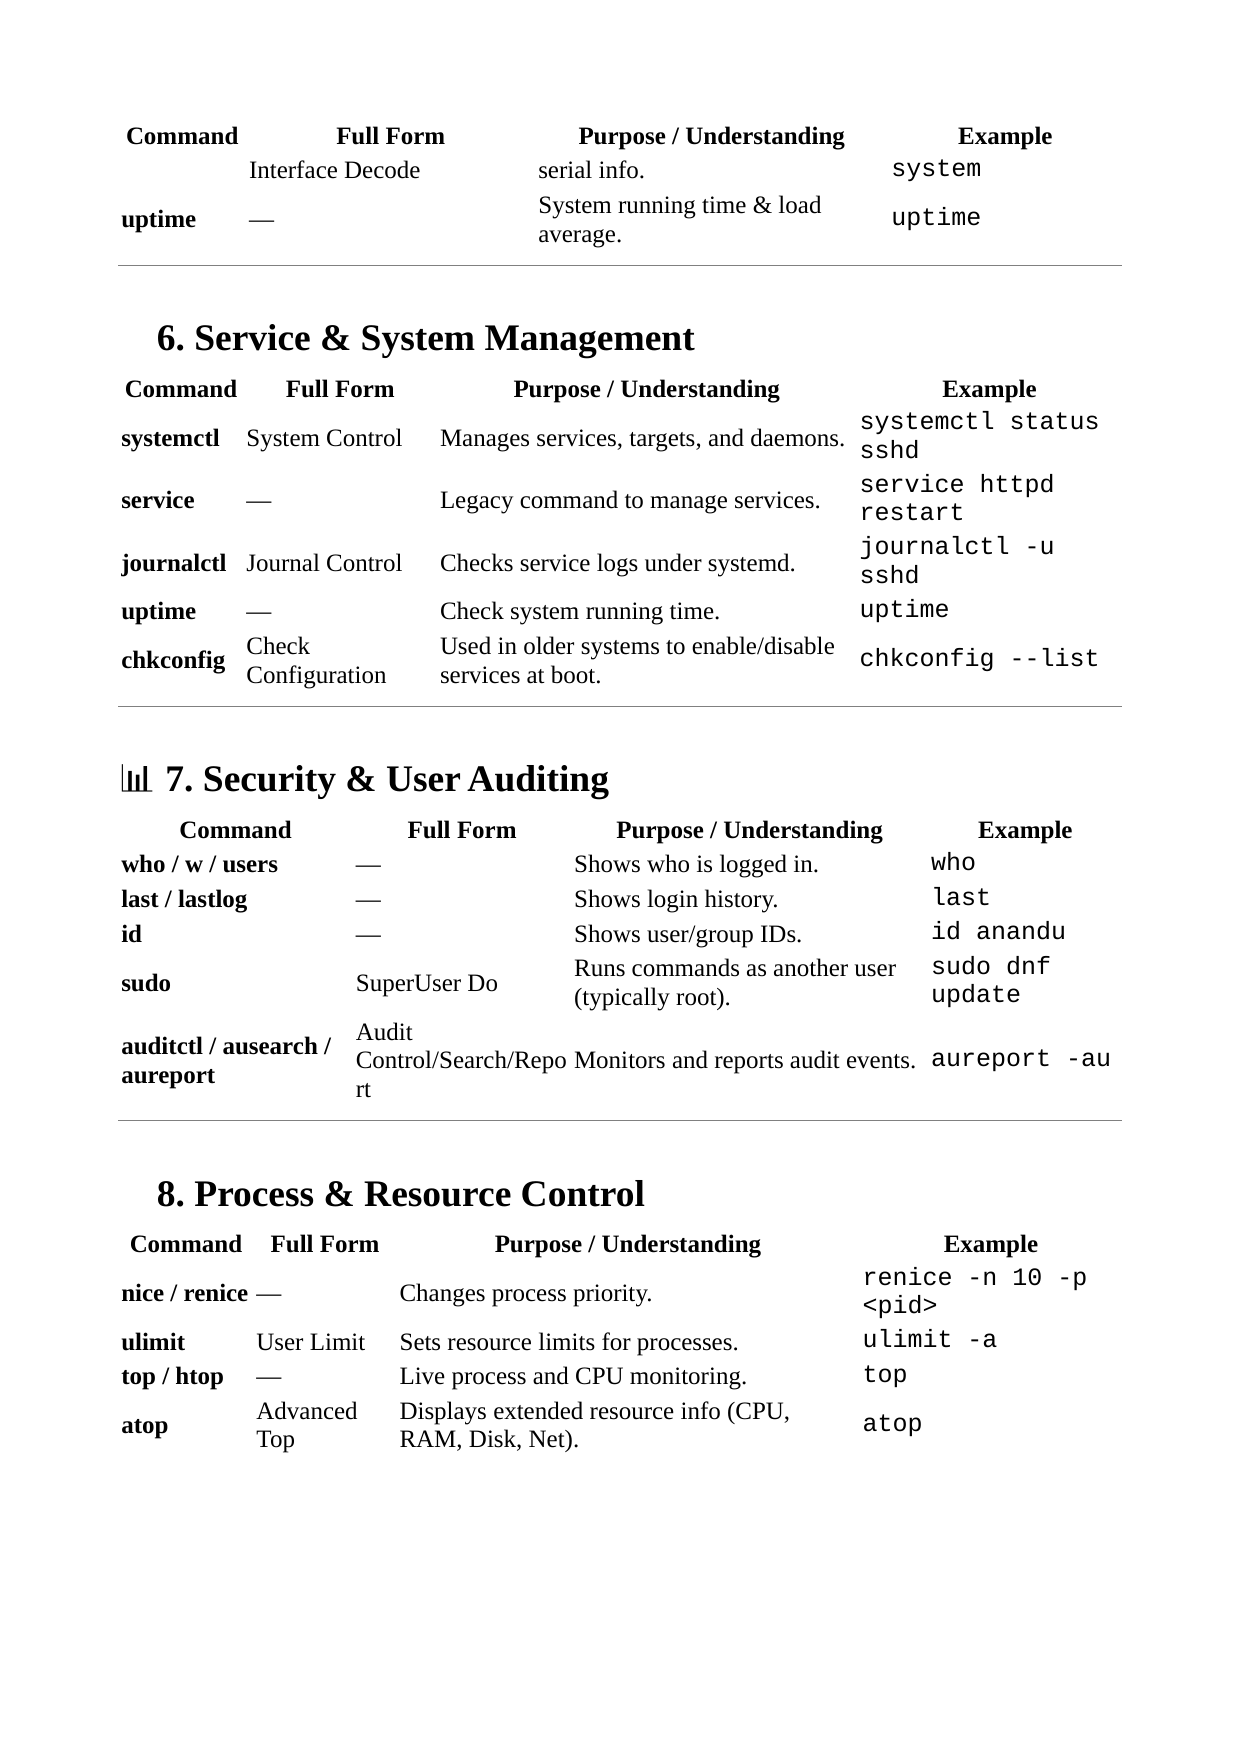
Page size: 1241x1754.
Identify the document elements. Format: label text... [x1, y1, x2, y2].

table_cell Shows login history. [571, 881, 928, 916]
table_cell Checks service logs under systemd. [437, 531, 856, 593]
table_cell chkconfig --list [856, 628, 1122, 691]
table_cell Legacy command to manage services. [437, 469, 856, 531]
table_header Command [118, 118, 246, 153]
table_cell serial info. [535, 153, 888, 187]
table_header Full Form [246, 118, 535, 153]
table_cell Interface Decode [246, 153, 535, 187]
table_cell — [243, 594, 437, 628]
table_cell System Control [243, 406, 437, 468]
table_cell — [353, 881, 571, 916]
table_cell Check Configuration [243, 628, 437, 691]
table_cell Journal Control [243, 531, 437, 593]
table_header Command [118, 371, 243, 406]
table_cell system [888, 153, 1122, 187]
table_cell — [353, 847, 571, 881]
table_cell systemctl status sshd [856, 406, 1122, 468]
table_cell — [253, 1358, 396, 1393]
table_cell last / lastlog [118, 881, 353, 916]
table_cell journalctl -u sshd [856, 531, 1122, 593]
table_cell — [353, 916, 571, 950]
subtitle 🧩 6. Service & System Management [118, 316, 1122, 359]
table_header Full Form [253, 1227, 396, 1261]
table_cell Used in older systems to enable/disable services at boot. [437, 628, 856, 691]
table_cell who [928, 847, 1122, 881]
table_cell Live process and CPU monitoring. [396, 1358, 859, 1393]
table_cell System running time & load average. [535, 187, 888, 251]
table_cell uptime [888, 187, 1122, 251]
subtitle 📊 7. Security & User Auditing [118, 756, 1122, 799]
table_cell ulimit [118, 1324, 253, 1358]
table_cell Displays extended resource info (CPU, RAM, Disk, Net). [396, 1393, 859, 1456]
table_cell Runs commands as another user (typically root). [571, 950, 928, 1014]
table_cell id anandu [928, 916, 1122, 950]
table_cell atop [859, 1393, 1122, 1456]
table_cell nice / renice [118, 1261, 253, 1324]
table_cell top [859, 1358, 1122, 1393]
table_header Command [118, 812, 353, 847]
table_cell sudo [118, 950, 353, 1014]
table_header Example [859, 1227, 1122, 1261]
table_cell Monitors and reports audit events. [571, 1014, 928, 1106]
table_header Command [118, 1227, 253, 1261]
table_cell [118, 153, 246, 187]
table_cell Shows user/group IDs. [571, 916, 928, 950]
table_cell atop [118, 1393, 253, 1456]
table_cell uptime [118, 187, 246, 251]
table_cell auditctl / ausearch / aureport [118, 1014, 353, 1106]
table_header Full Form [243, 371, 437, 406]
table_header Example [928, 812, 1122, 847]
table_header Purpose / Understanding [396, 1227, 859, 1261]
subtitle 🧠 8. Process & Resource Control [118, 1171, 1122, 1214]
table_cell sudo dnf update [928, 950, 1122, 1014]
table_cell renice -n 10 -p <pid> [859, 1261, 1122, 1324]
table_cell Audit Control/Search/Report [353, 1014, 571, 1106]
table_cell Sets resource limits for processes. [396, 1324, 859, 1358]
table_cell User Limit [253, 1324, 396, 1358]
table_cell Check system running time. [437, 594, 856, 628]
table_cell aureport -au [928, 1014, 1122, 1106]
table_cell Changes process priority. [396, 1261, 859, 1324]
table_cell Manages services, targets, and daemons. [437, 406, 856, 468]
table_cell who / w / users [118, 847, 353, 881]
table_header Purpose / Understanding [571, 812, 928, 847]
table_cell service httpd restart [856, 469, 1122, 531]
table_cell uptime [856, 594, 1122, 628]
table_cell Shows who is logged in. [571, 847, 928, 881]
table_cell Advanced Top [253, 1393, 396, 1456]
table_cell journalctl [118, 531, 243, 593]
table_cell uptime [118, 594, 243, 628]
table_header Full Form [353, 812, 571, 847]
table_cell — [246, 187, 535, 251]
table_cell top / htop [118, 1358, 253, 1393]
table_header Purpose / Understanding [535, 118, 888, 153]
table_cell — [253, 1261, 396, 1324]
table_cell — [243, 469, 437, 531]
table_cell systemctl [118, 406, 243, 468]
table_cell service [118, 469, 243, 531]
table_cell ulimit -a [859, 1324, 1122, 1358]
table_header Example [888, 118, 1122, 153]
table_header Example [856, 371, 1122, 406]
table_cell chkconfig [118, 628, 243, 691]
table_cell id [118, 916, 353, 950]
table_header Purpose / Understanding [437, 371, 856, 406]
table_cell last [928, 881, 1122, 916]
table_cell SuperUser Do [353, 950, 571, 1014]
